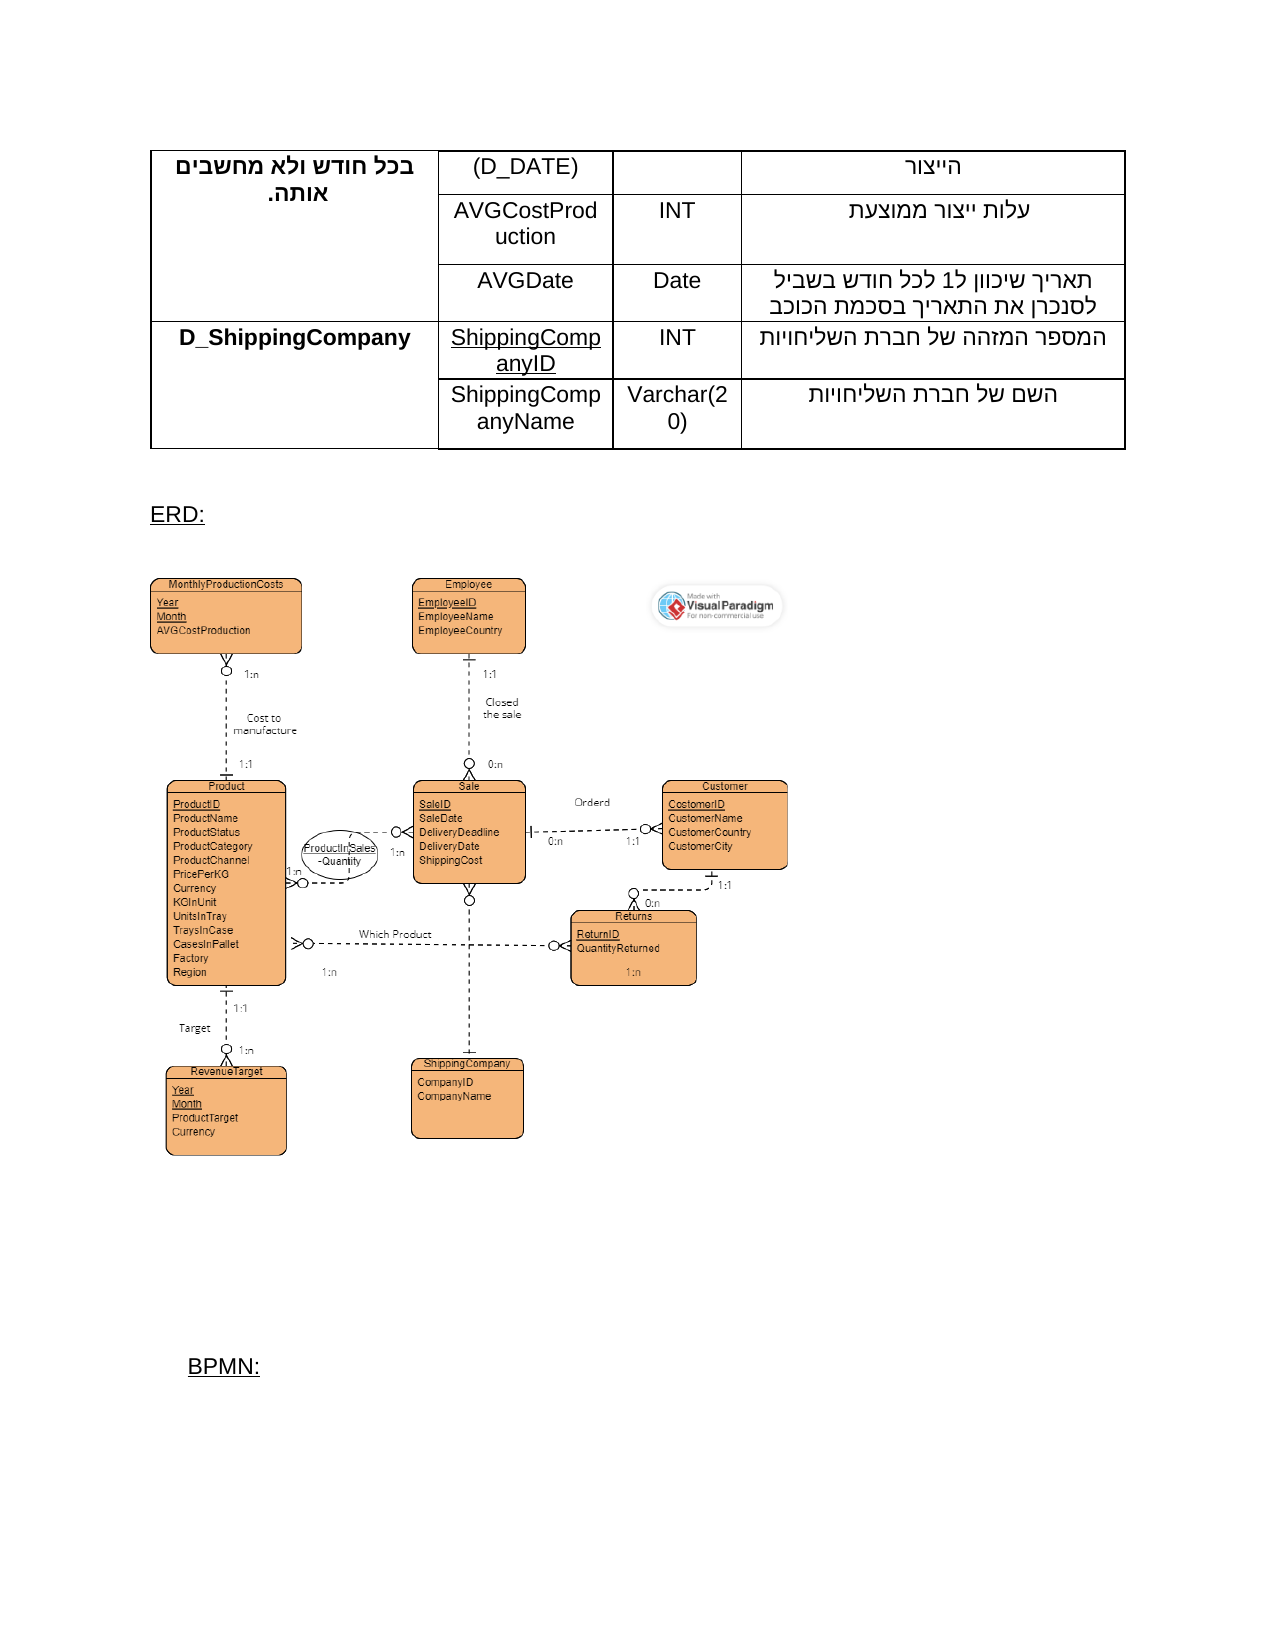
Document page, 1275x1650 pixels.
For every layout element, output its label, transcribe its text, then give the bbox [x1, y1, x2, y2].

table_cell תאריך שיכוון ל1 לכל חודש בשביל לסנכרן את התאריך בסכמת הכוכב [742, 265, 1124, 321]
table_cell month (D_DATE) [439, 152, 612, 193]
text BPMN: [187, 1353, 1125, 1413]
table_cell [614, 152, 741, 193]
table_cell ShippingCompanyName [439, 380, 612, 448]
table_cell השם של חברת השליחויות [742, 380, 1124, 448]
table_cell Varchar(20) [614, 380, 741, 448]
table_cell D_ShippingCompany [152, 322, 438, 448]
table_cell F_MONTLY_AVG_PRODUCTION_COST טבלת עובדה שמציגה תמונת מצב של עלות ייצור חודשית ממוצעת בטווח קבוע של חודש. *יש לציין שאת הטבלה במקור הנתונים המקורי מקבלים ממחלקת ייצור בכל חודש ולא מחשבים אותה. [152, 151, 438, 321]
table_cell Date [614, 265, 741, 321]
table_cell המספר המזהה של חברת השליחויות [742, 322, 1124, 378]
table_cell הייצור [742, 152, 1124, 193]
text ERD: [150, 501, 1125, 527]
table_cell עלות ייצור ממוצעת [742, 195, 1124, 263]
table_cell INT [614, 195, 741, 263]
table_cell AVGDate [439, 265, 612, 321]
table_cell ShippingCompanyID [439, 322, 612, 378]
table_cell AVGCostProduction [439, 195, 612, 263]
table_cell INT [614, 322, 741, 378]
